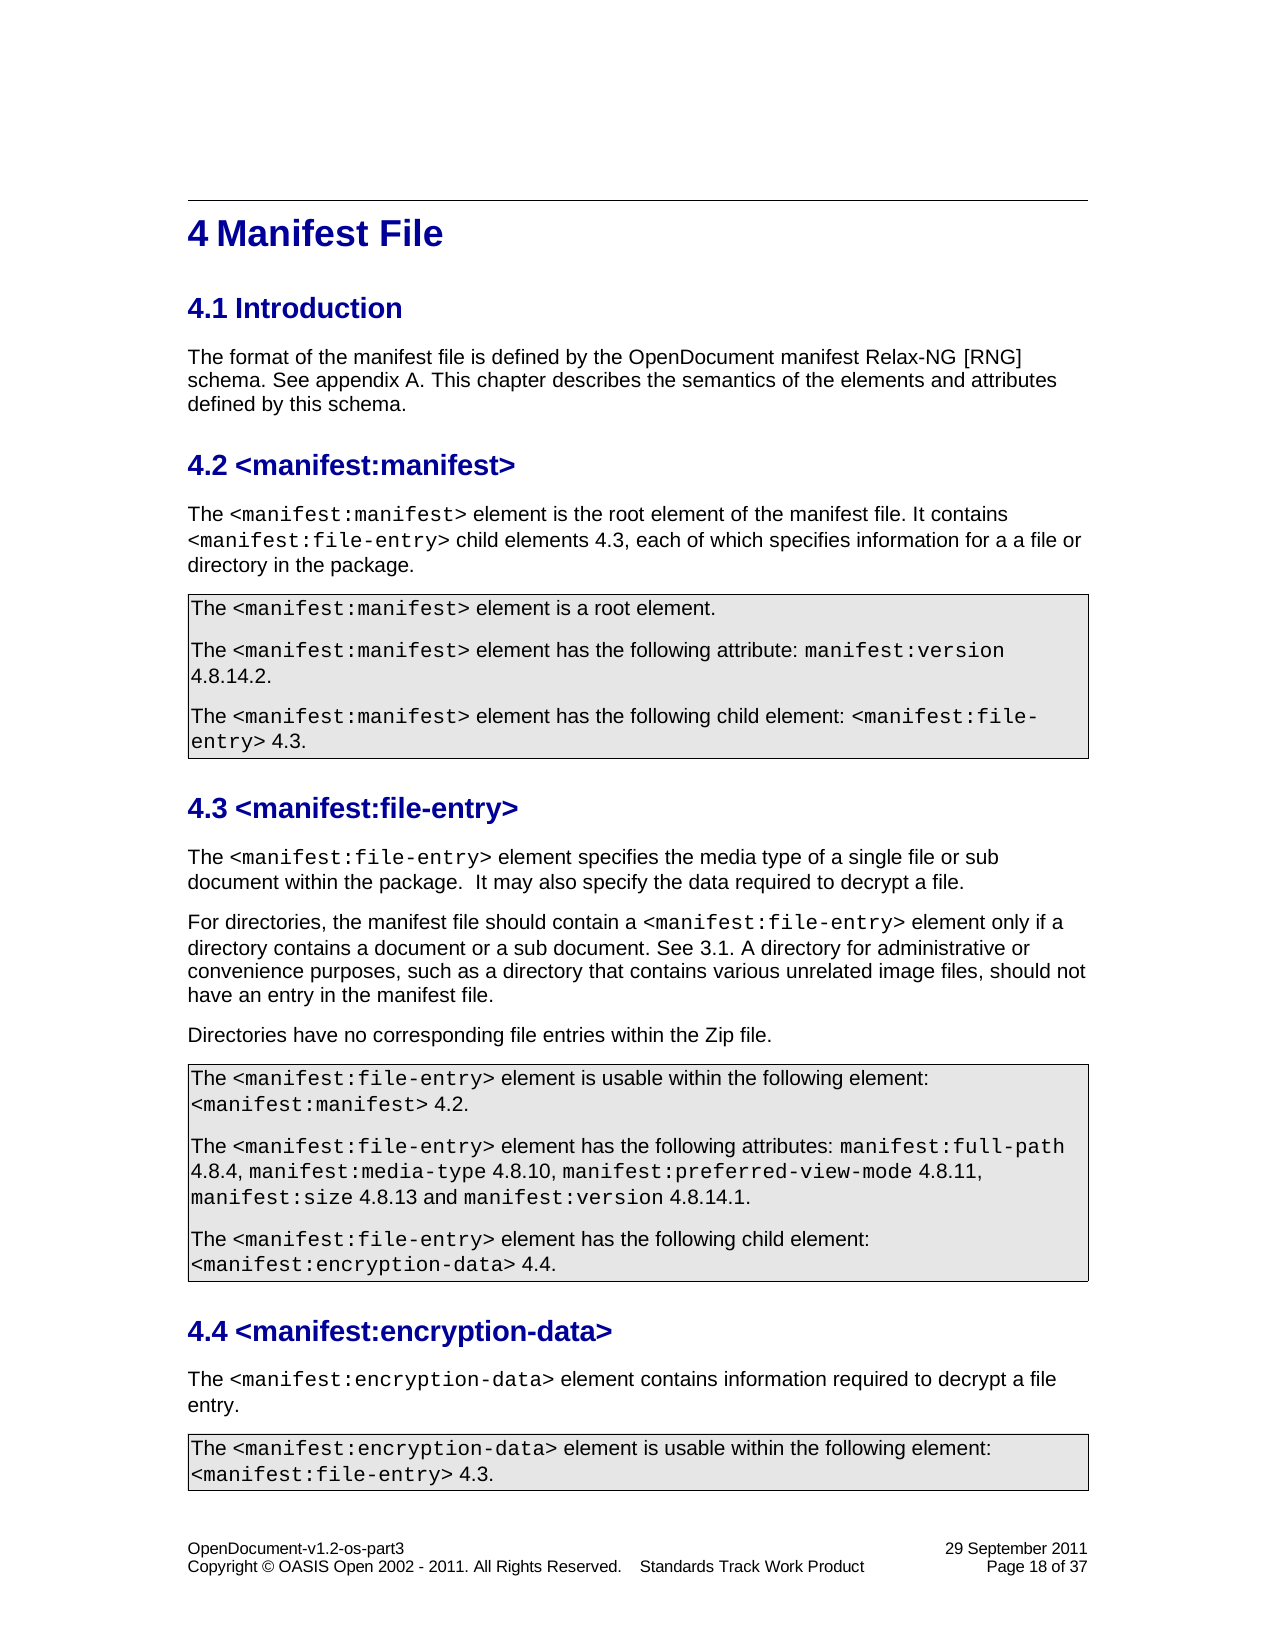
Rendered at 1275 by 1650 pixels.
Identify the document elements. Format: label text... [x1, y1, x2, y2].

text Directories have no corresponding file entries within the Zip file. [187, 1023, 1088, 1047]
list The <manifest:file-entry> element is usable within the following element: <manifest:manifest> 4.2. [189, 1065, 1088, 1118]
subtitle Introduction [187, 292, 1088, 324]
text The <manifest:encryption-data> element contains information required to decrypt a file entry. [187, 1368, 1088, 1417]
list The <manifest:manifest> element is a root element. [189, 595, 1088, 622]
subtitle Manifest File [187, 201, 1088, 254]
list The <manifest:file-entry> element has the following attributes: manifest:full-path 4.8.4, manifest:media-type 4.8.10, manifest:preferred-view-mode 4.8.11, manifest:size 4.8.13 and manifest:version 4.8.14.1. [189, 1131, 1088, 1211]
text The format of the manifest file is defined by the OpenDocument manifest Relax-NG [RNG] schema. See appendix A. This chapter describes the semantics of the elements and attributes defined by this schema. [187, 345, 1088, 416]
subtitle <manifest:file-entry> [187, 792, 1088, 824]
subtitle <manifest:encryption-data> [187, 1314, 1088, 1347]
list The <manifest:manifest> element has the following child element: <manifest:file-entry> 4.3. [189, 701, 1088, 758]
text The <manifest:file-entry> element specifies the media type of a single file or sub document within the package. It may also specify the data required to decrypt a file. [187, 845, 1088, 894]
text For directories, the manifest file should contain a <manifest:file-entry> element only if a directory contains a document or a sub document. See 3.1. A directory for administrative or convenience purposes, such as a directory that contains various unrelated image files, should not have an entry in the manifest file. [187, 911, 1088, 1007]
subtitle <manifest:manifest> [187, 449, 1088, 482]
text The <manifest:manifest> element is the root element of the manifest file. It contains <manifest:file-entry> child elements 4.3, each of which specifies information for a a file or directory in the package. [187, 503, 1088, 577]
list The <manifest:manifest> element has the following attribute: manifest:version 4.8.14.2. [189, 636, 1088, 688]
list The <manifest:file-entry> element has the following child element: <manifest:encryption-data> 4.4. [189, 1224, 1088, 1281]
list The <manifest:encryption-data> element is usable within the following element: <manifest:file-entry> 4.3. [189, 1435, 1088, 1490]
